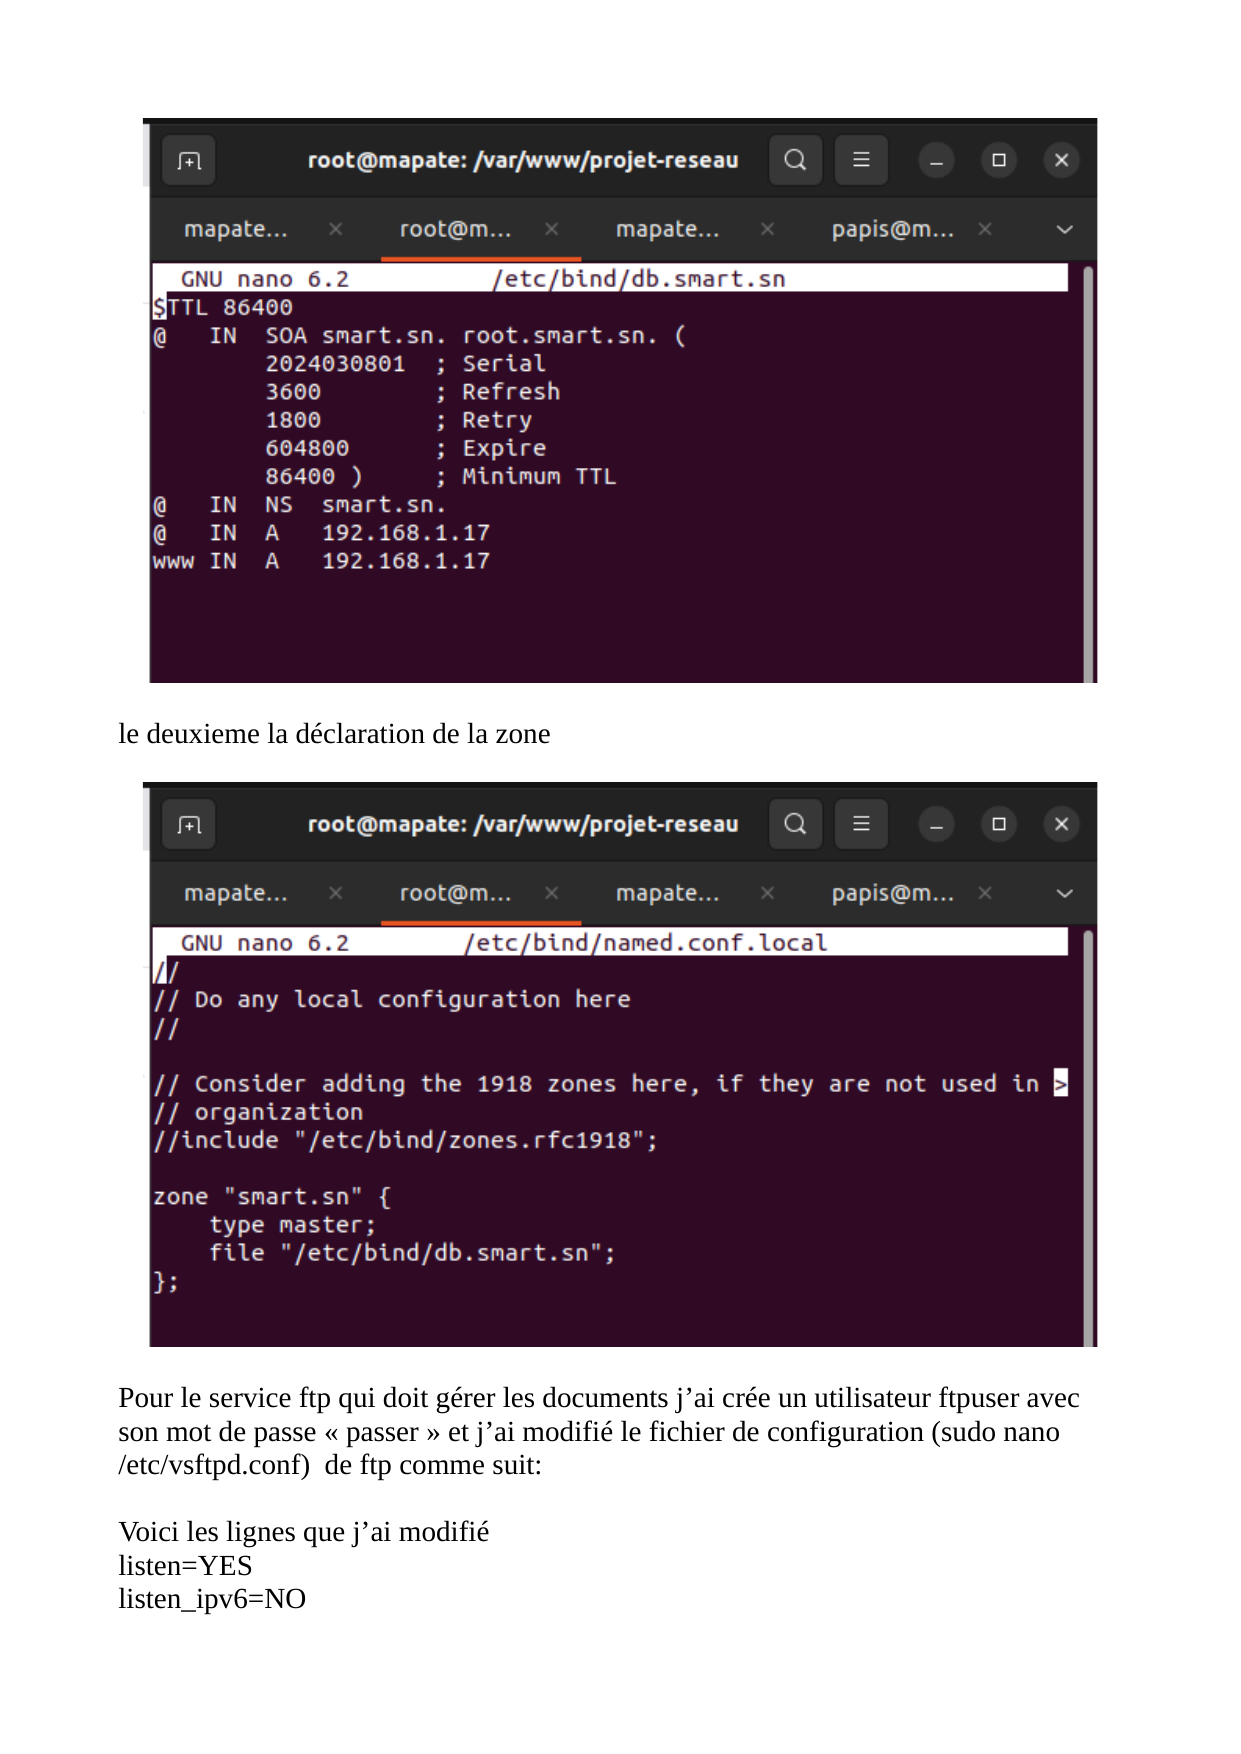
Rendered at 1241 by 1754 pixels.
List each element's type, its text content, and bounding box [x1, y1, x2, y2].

text Voici les lignes que j’ai modifié [118, 1514, 1122, 1548]
text listen=YES [118, 1548, 1122, 1582]
picture [142, 118, 1098, 683]
text Pour le service ftp qui doit gérer les documents j’ai crée un utilisateur ftpuser avec son mot de passe « passer » et j’ai modifié le fichier de configuration (sudo nano /etc/vsftpd.conf) de ftp comme suit: [118, 1380, 1122, 1481]
text le deuxieme la déclaration de la zone [118, 716, 1122, 749]
picture [142, 782, 1098, 1347]
text listen_ipv6=NO [118, 1582, 1122, 1615]
